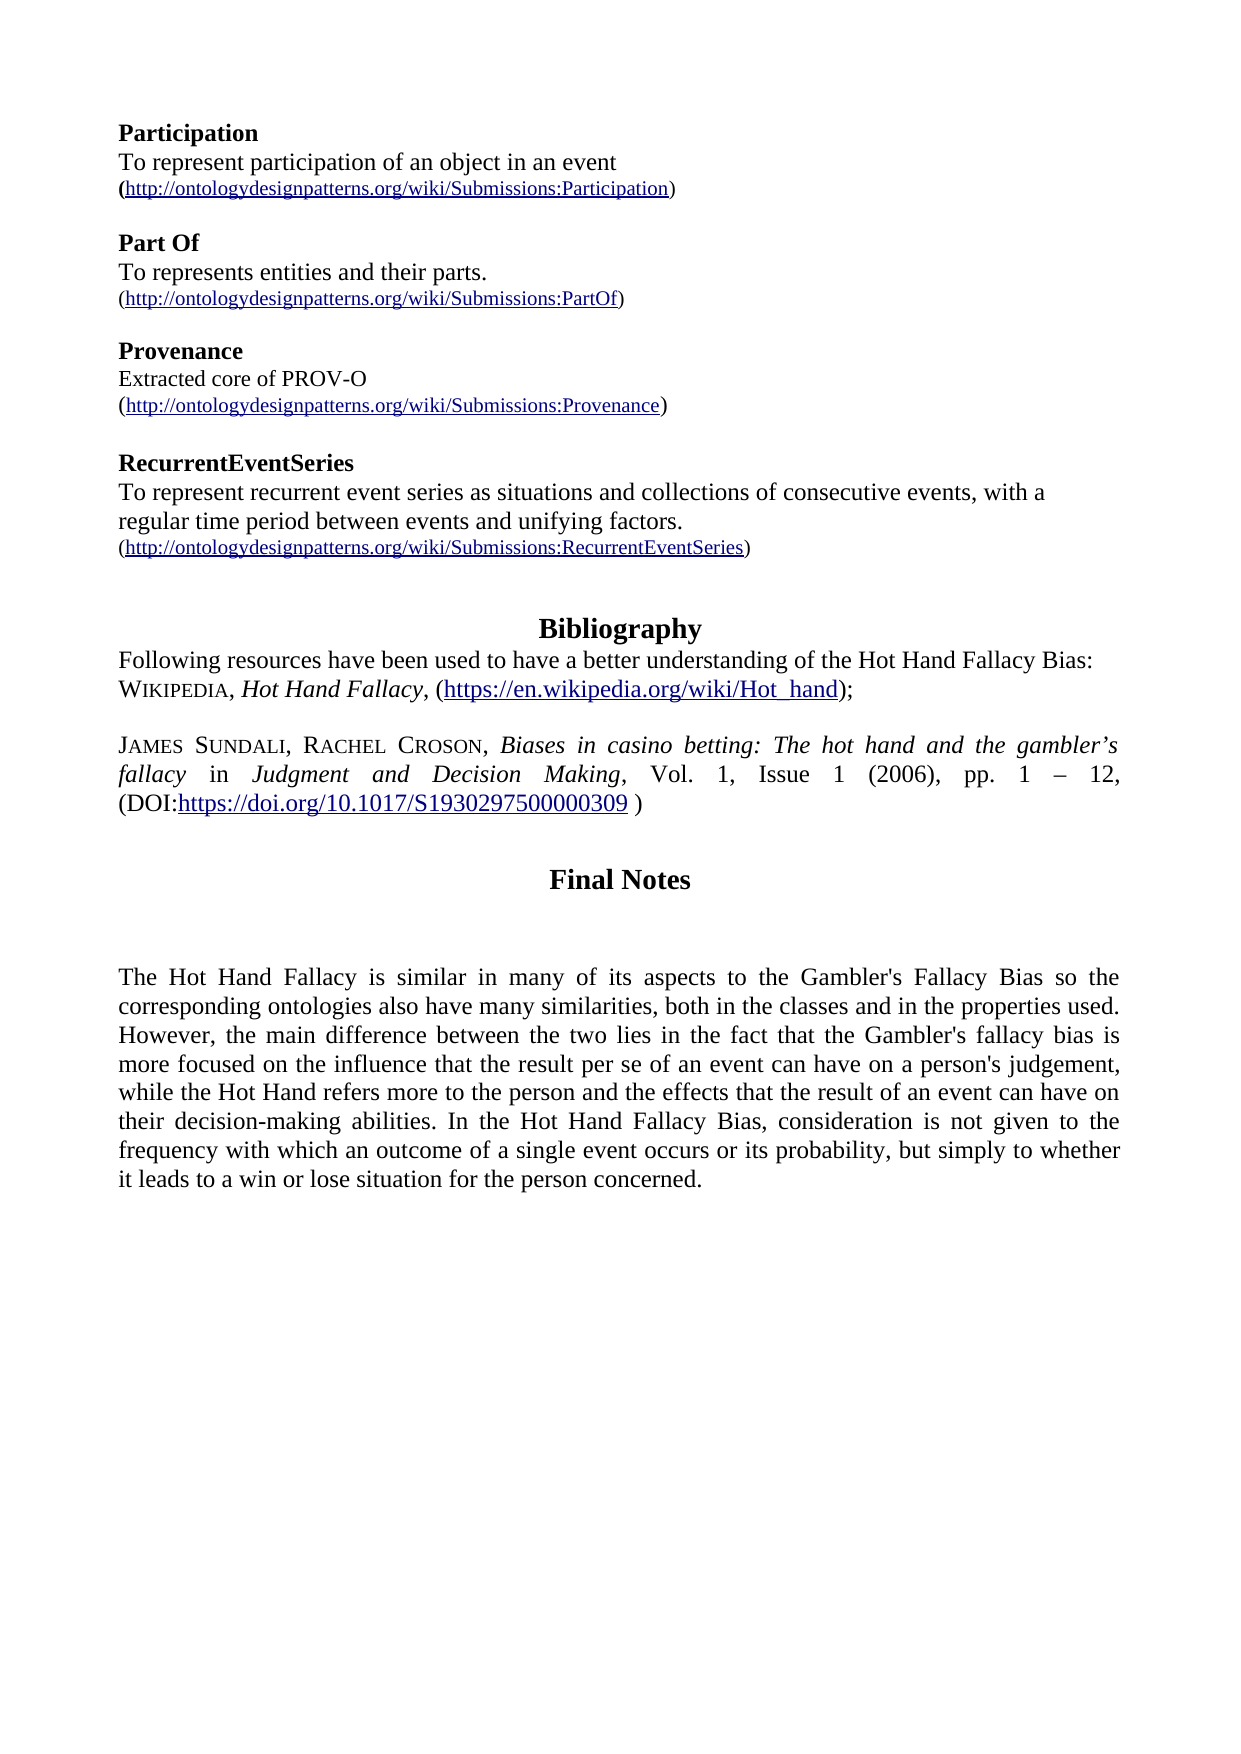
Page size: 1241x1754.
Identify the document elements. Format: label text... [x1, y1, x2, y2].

text Wikipedia, Hot Hand Fallacy, (https://en.wikipedia.org/wiki/Hot_hand); [118, 674, 1122, 702]
text To represents entities and their parts. [118, 257, 1122, 286]
text Bibliography [118, 611, 1122, 645]
text Final Notes [118, 862, 1122, 896]
text To represent participation of an object in an event [118, 147, 1122, 176]
text Provenance [118, 336, 1122, 365]
text James Sundali, Rachel Croson, Biases in casino betting: The hot hand and the gambler’s fallacy in Judgment and Decision Making, Vol. 1, Issue 1 (2006), pp. 1 – 12, (DOI:https://doi.org/10.1017/S1930297500000309 ) [118, 730, 1122, 817]
text Extracted core of PROV-O [118, 365, 1122, 391]
text The Hot Hand Fallacy is similar in many of its aspects to the Gambler's Fallacy Bias so the corresponding ontologies also have many similarities, both in the classes and in the properties used. However, the main difference between the two lies in the fact that the Gambler's fallacy bias is more focused on the influence that the result per se of an event can have on a person's judgement, while the Hot Hand refers more to the person and the effects that the result of an event can have on their decision-making abilities. In the Hot Hand Fallacy Bias, consideration is not given to the frequency with which an outcome of a single event occurs or its probability, but simply to whether it leads to a win or lose situation for the person concerned. [118, 962, 1122, 1192]
text Following resources have been used to have a better understanding of the Hot Hand Fallacy Bias: [118, 645, 1122, 674]
text Part Of [118, 228, 1122, 257]
text (http://ontologydesignpatterns.org/wiki/Submissions:Provenance) [118, 391, 1122, 418]
text Participation [118, 118, 1122, 147]
text (http://ontologydesignpatterns.org/wiki/Submissions:PartOf) [118, 286, 1122, 310]
text To represent recurrent event series as situations and collections of consecutive events, with a regular time period between events and unifying factors. (http://ontologydesignpatterns.org/wiki/Submissions:RecurrentEventSeries) [118, 477, 1122, 559]
text (http://ontologydesignpatterns.org/wiki/Submissions:Participation) [118, 176, 1122, 200]
text RecurrentEventSeries [118, 448, 1122, 477]
